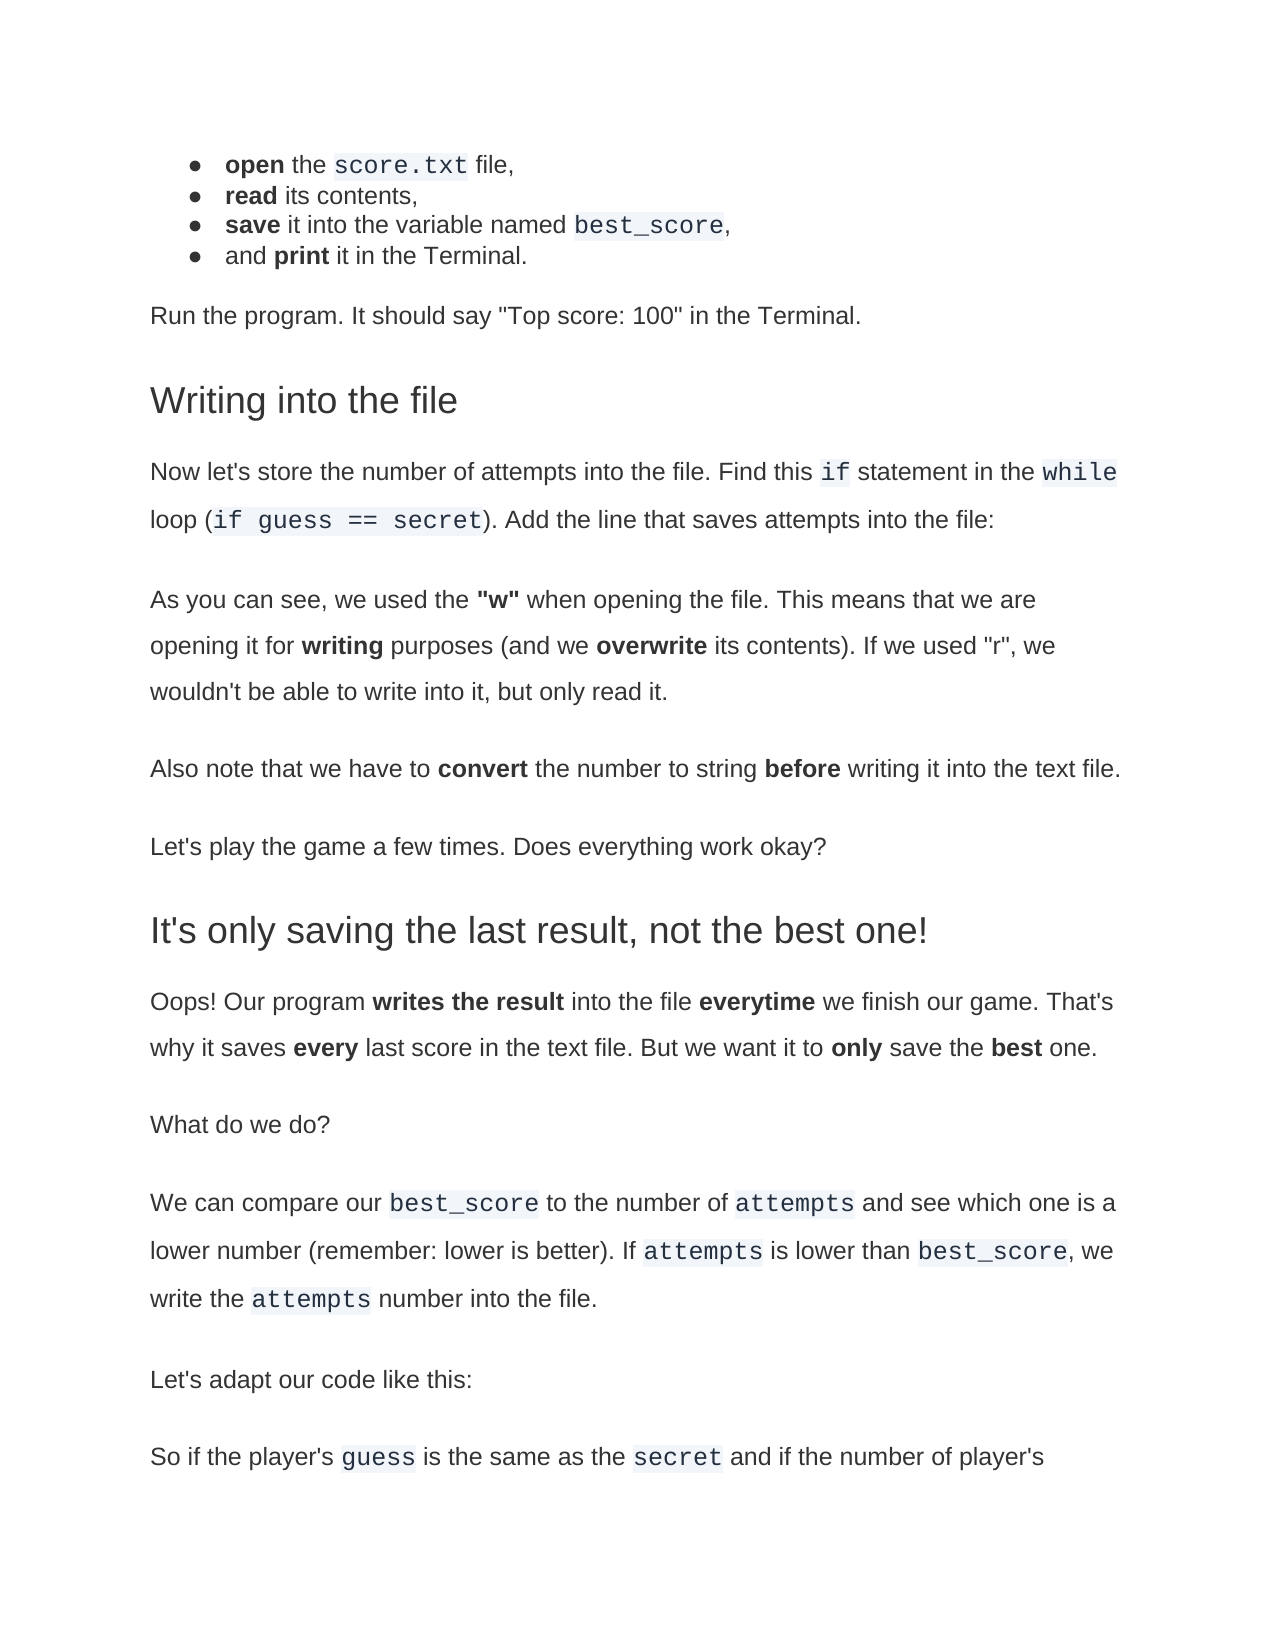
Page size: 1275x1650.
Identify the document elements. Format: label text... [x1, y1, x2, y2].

list read its contents, [187, 181, 1125, 210]
subtitle It's only saving the last result, not the best one! [150, 909, 1125, 952]
list and print it in the Terminal. [187, 241, 1125, 269]
text We can compare our best_score to the number of attempts and see which one is a lower number (remember: lower is better). If attempts is lower than best_score, we write the attempts number into the file. [150, 1188, 1125, 1315]
text Also note that we have to convert the number to string before writing it into the text file. [150, 754, 1125, 783]
text What do we do? [150, 1111, 1125, 1139]
text Let's adapt our code like this: [150, 1365, 1125, 1393]
text As you can see, we used the "w" when opening the file. This means that we are opening it for writing purposes (and we overwrite its contents). If we used "r", we wouldn't be able to write into it, but only read it. [150, 585, 1125, 706]
list save it into the variable named best_score, [187, 210, 1125, 241]
text Now let's store the number of attempts into the file. Find this if statement in the while loop (if guess == secret). Add the line that saves attempts into the file: [150, 456, 1125, 536]
text Run the program. It should say "Top score: 100" in the Terminal. [150, 301, 1125, 329]
text Let's play the game a few times. Does everything work okay? [150, 832, 1125, 860]
text So if the player's guess is the same as the secret and if the number of player's [150, 1442, 1125, 1473]
text Oops! Our program writes the result into the file everytime we finish our game. That's why it saves every last score in the text file. But we want it to only save the best one. [150, 987, 1125, 1062]
list open the score.txt file, [187, 150, 1125, 181]
subtitle Writing into the file [150, 378, 1125, 421]
